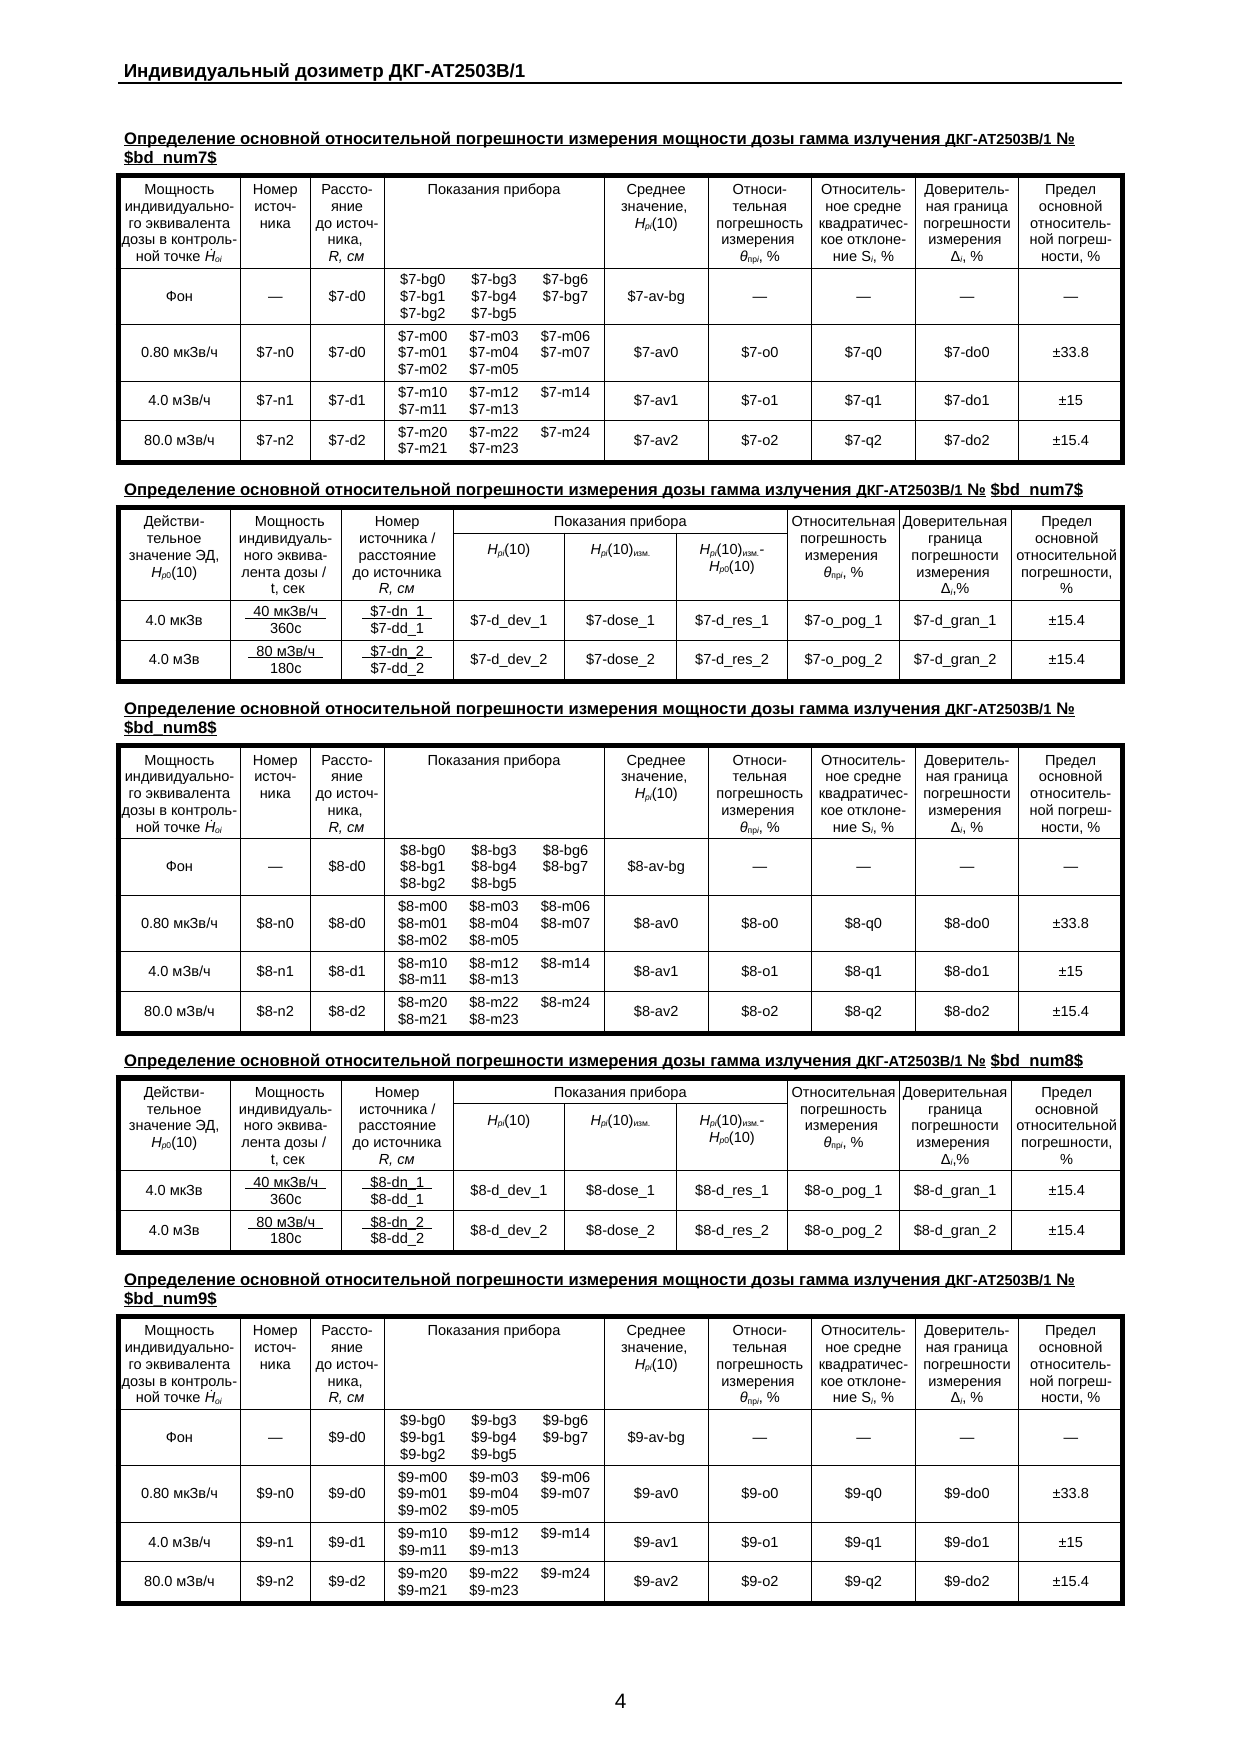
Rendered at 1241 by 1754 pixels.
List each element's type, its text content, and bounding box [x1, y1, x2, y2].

table_cell $7-n2 [241, 421, 310, 460]
table_cell 4.0 мЗв [121, 1211, 230, 1250]
table_cell $7-n0 [241, 325, 310, 381]
table_cell 4.0 мкЗв [121, 601, 230, 639]
table_cell $7-d0 [311, 269, 384, 324]
table_cell Мощность индивидуаль-ного эквива-лента дозы / t, сек [231, 510, 341, 600]
table_cell — [812, 1410, 915, 1465]
table_cell $7-dose_1 [565, 601, 676, 639]
table_cell Номер источ-ника [241, 748, 310, 838]
table_cell $9-d0 [311, 1410, 384, 1465]
table_cell Относительная погрешность измерения θпрi, % [788, 510, 899, 600]
table_cell Относитель-ное средне квадратичес-кое отклоне-ние Si, % [812, 178, 915, 268]
table_cell Предел основной относитель-ной погреш-ности, % [1019, 178, 1120, 268]
table_header Определение основной относительной погрешности измерения мощности дозы гамма излучения ДКГ-АТ2503B/1 № $bd_num9$ [118, 1255, 1122, 1314]
table_cell 4.0 мЗв/ч [121, 382, 240, 420]
table_cell ±15 [1019, 382, 1120, 420]
table_cell ±15.4 [1012, 641, 1120, 679]
table_cell $8-d_dev_2 [454, 1211, 564, 1250]
table_cell $9-o0 [709, 1466, 811, 1522]
table_cell Относи-тельная погрешность измерения θпрi, % [709, 1319, 811, 1409]
table_cell ±33.8 [1019, 1466, 1120, 1522]
table_cell Номер источ-ника [241, 1319, 310, 1409]
table_cell Предел основной относитель-ной погреш-ности, % [1019, 748, 1120, 838]
table_cell $8-av0 [605, 896, 708, 951]
table_cell $8-d_res_2 [677, 1211, 787, 1250]
table_cell $9-d0 [311, 1466, 384, 1522]
table_cell Hpi(10)изм.-Hp0(10) [677, 534, 787, 600]
table_cell ±15.4 [1012, 601, 1120, 639]
table_cell $8-dn_2 $8-dd_2 [342, 1211, 453, 1250]
table_cell $7-m20 $7-m21 $7-m22 $7-m23 $7-m24 [385, 421, 604, 460]
table_cell Номер источника / расстояние до источника R, см [342, 510, 453, 600]
table_cell $9-d1 [311, 1523, 384, 1561]
table_cell $8-dn_1 $8-dd_1 [342, 1171, 453, 1210]
table_cell Среднее значение, Hpi(10) [605, 178, 708, 268]
table_cell $9-d2 [311, 1562, 384, 1601]
table_cell ±33.8 [1019, 325, 1120, 381]
table_cell $9-q1 [812, 1523, 915, 1561]
table_cell $7-av0 [605, 325, 708, 381]
table_cell $7-q1 [812, 382, 915, 420]
table_cell ±15.4 [1019, 1562, 1120, 1601]
table_header Определение основной относительной погрешности измерения дозы гамма излучения ДКГ-АТ2503B/1 № $bd_num8$ [118, 1036, 1122, 1075]
table_cell Рассто-яние до источ-ника, R, см [311, 748, 384, 838]
table_cell $9-o1 [709, 1523, 811, 1561]
table_cell $7-d_dev_2 [454, 641, 564, 679]
table_cell Показания прибора [454, 510, 787, 533]
table_cell Мощность индивидуаль-ного эквива-лента дозы / t, сек [231, 1081, 341, 1170]
table_cell — [1019, 1410, 1120, 1465]
table_cell $7-av2 [605, 421, 708, 460]
table_cell $8-o_pog_2 [788, 1211, 899, 1250]
table_cell 80.0 мЗв/ч [121, 421, 240, 460]
table_cell $8-d1 [311, 952, 384, 991]
table_cell — [1019, 269, 1120, 324]
table_cell $8-d_gran_2 [900, 1211, 1011, 1250]
table_cell Доверитель-ная граница погрешности измерения Δi, % [916, 178, 1018, 268]
table_cell Мощность индивидуально-го эквивалента дозы в контроль-ной точке Ḣoi [121, 178, 240, 268]
table_cell — [709, 839, 811, 895]
table_cell $7-d_res_2 [677, 641, 787, 679]
table_cell Hpi(10) [454, 534, 564, 600]
table_cell Доверительная граница погрешности измерения Δi,% [900, 510, 1011, 600]
table_cell 4.0 мкЗв [121, 1171, 230, 1210]
table_cell 80.0 мЗв/ч [121, 1562, 240, 1601]
table_cell — [709, 269, 811, 324]
table_cell — [709, 1410, 811, 1465]
table_cell $9-q0 [812, 1466, 915, 1522]
table_cell $7-o_pog_2 [788, 641, 899, 679]
table_cell $8-m00 $8-m01 $8-m02 $8-m03 $8-m04 $8-m05 $8-m06 $8-m07 [385, 896, 604, 951]
table_cell Фон [121, 839, 240, 895]
table_cell Среднее значение, Hpi(10) [605, 1319, 708, 1409]
table_cell Фон [121, 269, 240, 324]
table_cell Доверительная граница погрешности измерения Δi,% [900, 1081, 1011, 1170]
table_cell $7-o2 [709, 421, 811, 460]
table_cell $7-q0 [812, 325, 915, 381]
table_cell Доверитель-ная граница погрешности измерения Δi, % [916, 1319, 1018, 1409]
table_cell $7-o_pog_1 [788, 601, 899, 639]
table_cell $8-d0 [311, 839, 384, 895]
table_cell Hpi(10) [454, 1104, 564, 1170]
table_cell $7-d0 [311, 325, 384, 381]
table_cell 80 мЗв/ч 180c [231, 1211, 341, 1250]
table_cell Относи-тельная погрешность измерения θпрi, % [709, 748, 811, 838]
table_cell — [916, 839, 1018, 895]
table_cell ±15.4 [1012, 1211, 1120, 1250]
table_cell 4.0 мЗв/ч [121, 952, 240, 991]
table_cell $7-av-bg [605, 269, 708, 324]
table_cell ±15.4 [1019, 992, 1120, 1031]
table_cell $9-av-bg [605, 1410, 708, 1465]
table_cell $9-m10 $9-m11 $9-m12 $9-m13 $9-m14 [385, 1523, 604, 1561]
table_cell $7-dn_2 $7-dd_2 [342, 641, 453, 679]
table_cell Показания прибора [454, 1081, 787, 1103]
table_cell — [241, 1410, 310, 1465]
table_cell — [241, 839, 310, 895]
table_cell — [916, 1410, 1018, 1465]
table_cell ±15 [1019, 952, 1120, 991]
table_cell Hpi(10)изм.-Hp0(10) [677, 1104, 787, 1170]
table_cell Номер источника / расстояние до источника R, см [342, 1081, 453, 1170]
table_cell Относительная погрешность измерения θпрi, % [788, 1081, 899, 1170]
table_cell $9-bg0 $9-bg1 $9-bg2 $9-bg3 $9-bg4 $9-bg5 $9-bg6 $9-bg7 [385, 1410, 604, 1465]
table_cell $8-d2 [311, 992, 384, 1031]
table_cell Рассто-яние до источ-ника, R, см [311, 1319, 384, 1409]
table_cell — [916, 269, 1018, 324]
table_cell $8-o1 [709, 952, 811, 991]
table_cell $7-d1 [311, 382, 384, 420]
table_cell Относитель-ное средне квадратичес-кое отклоне-ние Si, % [812, 748, 915, 838]
table_cell $8-n1 [241, 952, 310, 991]
table_cell Мощность индивидуально-го эквивалента дозы в контроль-ной точке Ḣoi [121, 748, 240, 838]
table_cell Рассто-яние до источ-ника, R, см [311, 178, 384, 268]
table_cell $8-q2 [812, 992, 915, 1031]
table_cell Предел основной относительной погрешности, % [1012, 510, 1120, 600]
table_cell $8-d_gran_1 [900, 1171, 1011, 1210]
table_cell Hpi(10)изм. [565, 1104, 676, 1170]
table_cell ±15.4 [1019, 421, 1120, 460]
table_header Определение основной относительной погрешности измерения мощности дозы гамма излучения ДКГ-АТ2503B/1 № $bd_num7$ [118, 114, 1122, 172]
table_cell $7-d_dev_1 [454, 601, 564, 639]
table_cell $8-o0 [709, 896, 811, 951]
table_cell $7-m10 $7-m11 $7-m12 $7-m13 $7-m14 [385, 382, 604, 420]
table_cell $7-do0 [916, 325, 1018, 381]
table_cell Относи-тельная погрешность измерения θпрi, % [709, 178, 811, 268]
table_header Определение основной относительной погрешности измерения мощности дозы гамма излучения ДКГ-АТ2503B/1 № $bd_num8$ [118, 684, 1122, 743]
table_cell $9-n0 [241, 1466, 310, 1522]
table_cell 80 мЗв/ч 180c [231, 641, 341, 679]
table_cell $9-m00 $9-m01 $9-m02 $9-m03 $9-m04 $9-m05 $9-m06 $9-m07 [385, 1466, 604, 1522]
table_cell $9-n2 [241, 1562, 310, 1601]
table_cell $8-n0 [241, 896, 310, 951]
table_cell $7-m00 $7-m01 $7-m02 $7-m03 $7-m04 $7-m05 $7-m06 $7-m07 [385, 325, 604, 381]
table_cell $8-m20 $8-m21 $8-m22 $8-m23 $8-m24 [385, 992, 604, 1031]
table_cell Фон [121, 1410, 240, 1465]
table_cell 0.80 мкЗв/ч [121, 1466, 240, 1522]
table_cell 0.80 мкЗв/ч [121, 896, 240, 951]
table_cell $9-m20 $9-m21 $9-m22 $9-m23 $9-m24 [385, 1562, 604, 1601]
table_cell Предел основной относительной погрешности, % [1012, 1081, 1120, 1170]
table_cell $9-do1 [916, 1523, 1018, 1561]
table_cell $8-o_pog_1 [788, 1171, 899, 1210]
table_cell Действи-тельное значение ЭД, Hp0(10) [121, 1081, 230, 1170]
table_cell $7-d2 [311, 421, 384, 460]
table_cell $7-do2 [916, 421, 1018, 460]
table_cell $8-q1 [812, 952, 915, 991]
table_cell $8-av1 [605, 952, 708, 991]
table_cell Действи-тельное значение ЭД, Hp0(10) [121, 510, 230, 600]
table_cell $8-do2 [916, 992, 1018, 1031]
table_cell $9-do2 [916, 1562, 1018, 1601]
table_cell $8-dose_1 [565, 1171, 676, 1210]
table_cell — [1019, 839, 1120, 895]
table_cell Среднее значение, Hpi(10) [605, 748, 708, 838]
table_header Определение основной относительной погрешности измерения дозы гамма излучения ДКГ-АТ2503B/1 № $bd_num7$ [118, 465, 1122, 505]
table_cell $7-dose_2 [565, 641, 676, 679]
table_cell 80.0 мЗв/ч [121, 992, 240, 1031]
table_cell $9-o2 [709, 1562, 811, 1601]
table_cell $8-dose_2 [565, 1211, 676, 1250]
table_cell $7-d_res_1 [677, 601, 787, 639]
table_cell $8-av-bg [605, 839, 708, 895]
table_cell $7-o1 [709, 382, 811, 420]
table_cell 40 мкЗв/ч 360c [231, 601, 341, 639]
table_cell Hpi(10)изм. [565, 534, 676, 600]
table_cell ±15.4 [1012, 1171, 1120, 1210]
table_cell $8-bg0 $8-bg1 $8-bg2 $8-bg3 $8-bg4 $8-bg5 $8-bg6 $8-bg7 [385, 839, 604, 895]
table_cell 40 мкЗв/ч 360c [231, 1171, 341, 1210]
table_cell Мощность индивидуально-го эквивалента дозы в контроль-ной точке Ḣoi [121, 1319, 240, 1409]
table_cell $7-av1 [605, 382, 708, 420]
table_cell $8-do1 [916, 952, 1018, 991]
table_cell $8-d_res_1 [677, 1171, 787, 1210]
table_cell $9-av2 [605, 1562, 708, 1601]
table_cell $7-dn_1 $7-dd_1 [342, 601, 453, 639]
table_cell $8-o2 [709, 992, 811, 1031]
table_cell $8-q0 [812, 896, 915, 951]
table_cell $7-do1 [916, 382, 1018, 420]
table_cell $8-av2 [605, 992, 708, 1031]
table_cell $7-o0 [709, 325, 811, 381]
table_cell Номер источ-ника [241, 178, 310, 268]
table_cell 0.80 мкЗв/ч [121, 325, 240, 381]
table_cell $7-d_gran_2 [900, 641, 1011, 679]
table_cell — [812, 839, 915, 895]
table_cell $7-bg0 $7-bg1 $7-bg2 $7-bg3 $7-bg4 $7-bg5 $7-bg6 $7-bg7 [385, 269, 604, 324]
table_cell $8-n2 [241, 992, 310, 1031]
table_cell $9-n1 [241, 1523, 310, 1561]
table_cell $8-d0 [311, 896, 384, 951]
table_cell $9-av0 [605, 1466, 708, 1522]
table_cell — [812, 269, 915, 324]
table_cell Относитель-ное средне квадратичес-кое отклоне-ние Si, % [812, 1319, 915, 1409]
table_cell 4.0 мЗв/ч [121, 1523, 240, 1561]
table_cell Доверитель-ная граница погрешности измерения Δi, % [916, 748, 1018, 838]
table_cell $7-d_gran_1 [900, 601, 1011, 639]
table_cell $7-q2 [812, 421, 915, 460]
table_cell ±15 [1019, 1523, 1120, 1561]
table_cell $9-av1 [605, 1523, 708, 1561]
table_cell $8-m10 $8-m11 $8-m12 $8-m13 $8-m14 [385, 952, 604, 991]
table_cell $7-n1 [241, 382, 310, 420]
table_cell Показания прибора [385, 178, 604, 268]
table_cell $9-q2 [812, 1562, 915, 1601]
table_cell $8-do0 [916, 896, 1018, 951]
table_cell — [241, 269, 310, 324]
table_cell 4.0 мЗв [121, 641, 230, 679]
table_cell Предел основной относитель-ной погреш-ности, % [1019, 1319, 1120, 1409]
table_cell $9-do0 [916, 1466, 1018, 1522]
table_cell Показания прибора [385, 748, 604, 838]
table_cell $8-d_dev_1 [454, 1171, 564, 1210]
table_cell Показания прибора [385, 1319, 604, 1409]
table_cell ±33.8 [1019, 896, 1120, 951]
